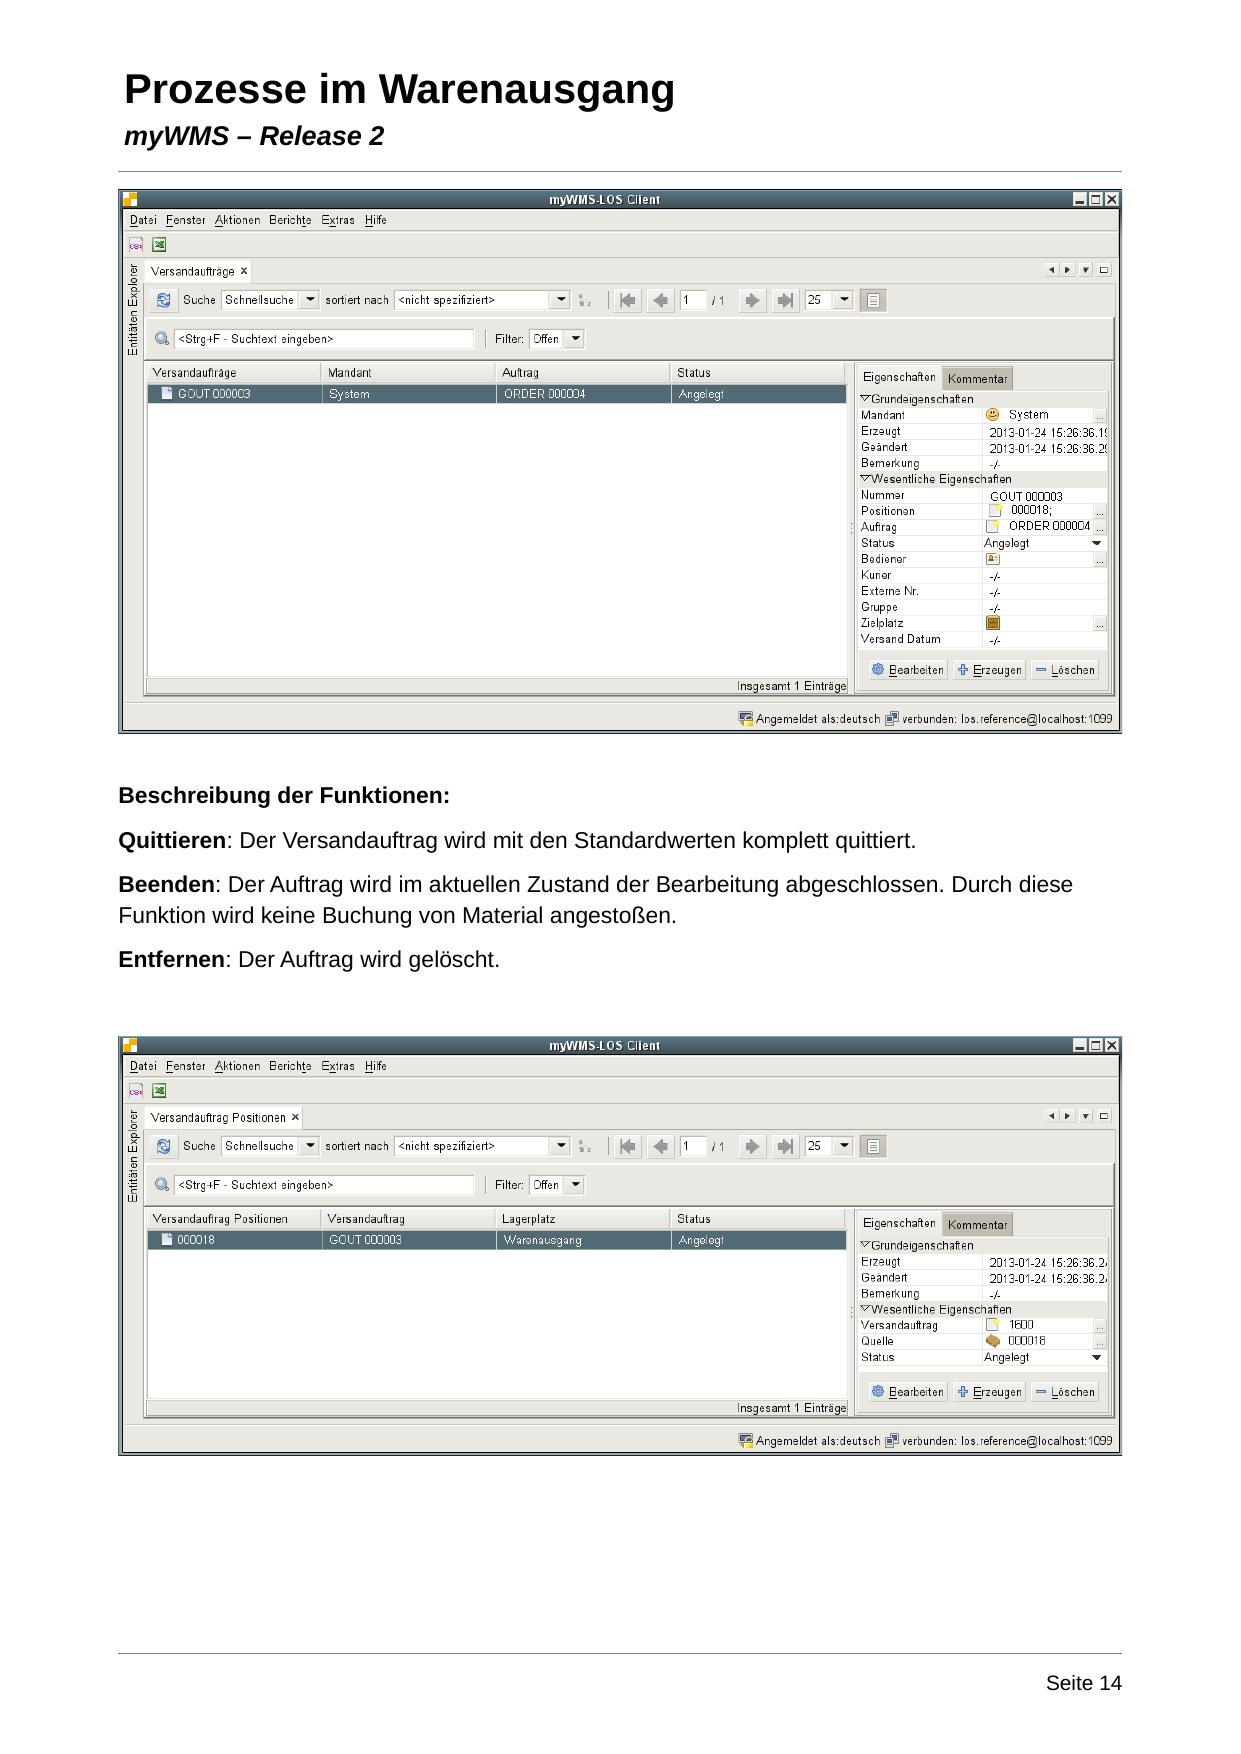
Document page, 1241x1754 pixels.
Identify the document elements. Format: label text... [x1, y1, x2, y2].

picture [118, 189, 1123, 734]
text Beenden: Der Auftrag wird im aktuellen Zustand der Bearbeitung abgeschlossen. Durch diese Funktion wird keine Buchung von Material angestoßen. [118, 871, 1122, 928]
text Entfernen: Der Auftrag wird gelöscht. [118, 946, 1122, 973]
text Beschreibung der Funktionen: [118, 782, 1122, 808]
text Quittieren: Der Versandauftrag wird mit den Standardwerten komplett quittiert. [118, 827, 1122, 853]
picture [118, 1036, 1123, 1456]
